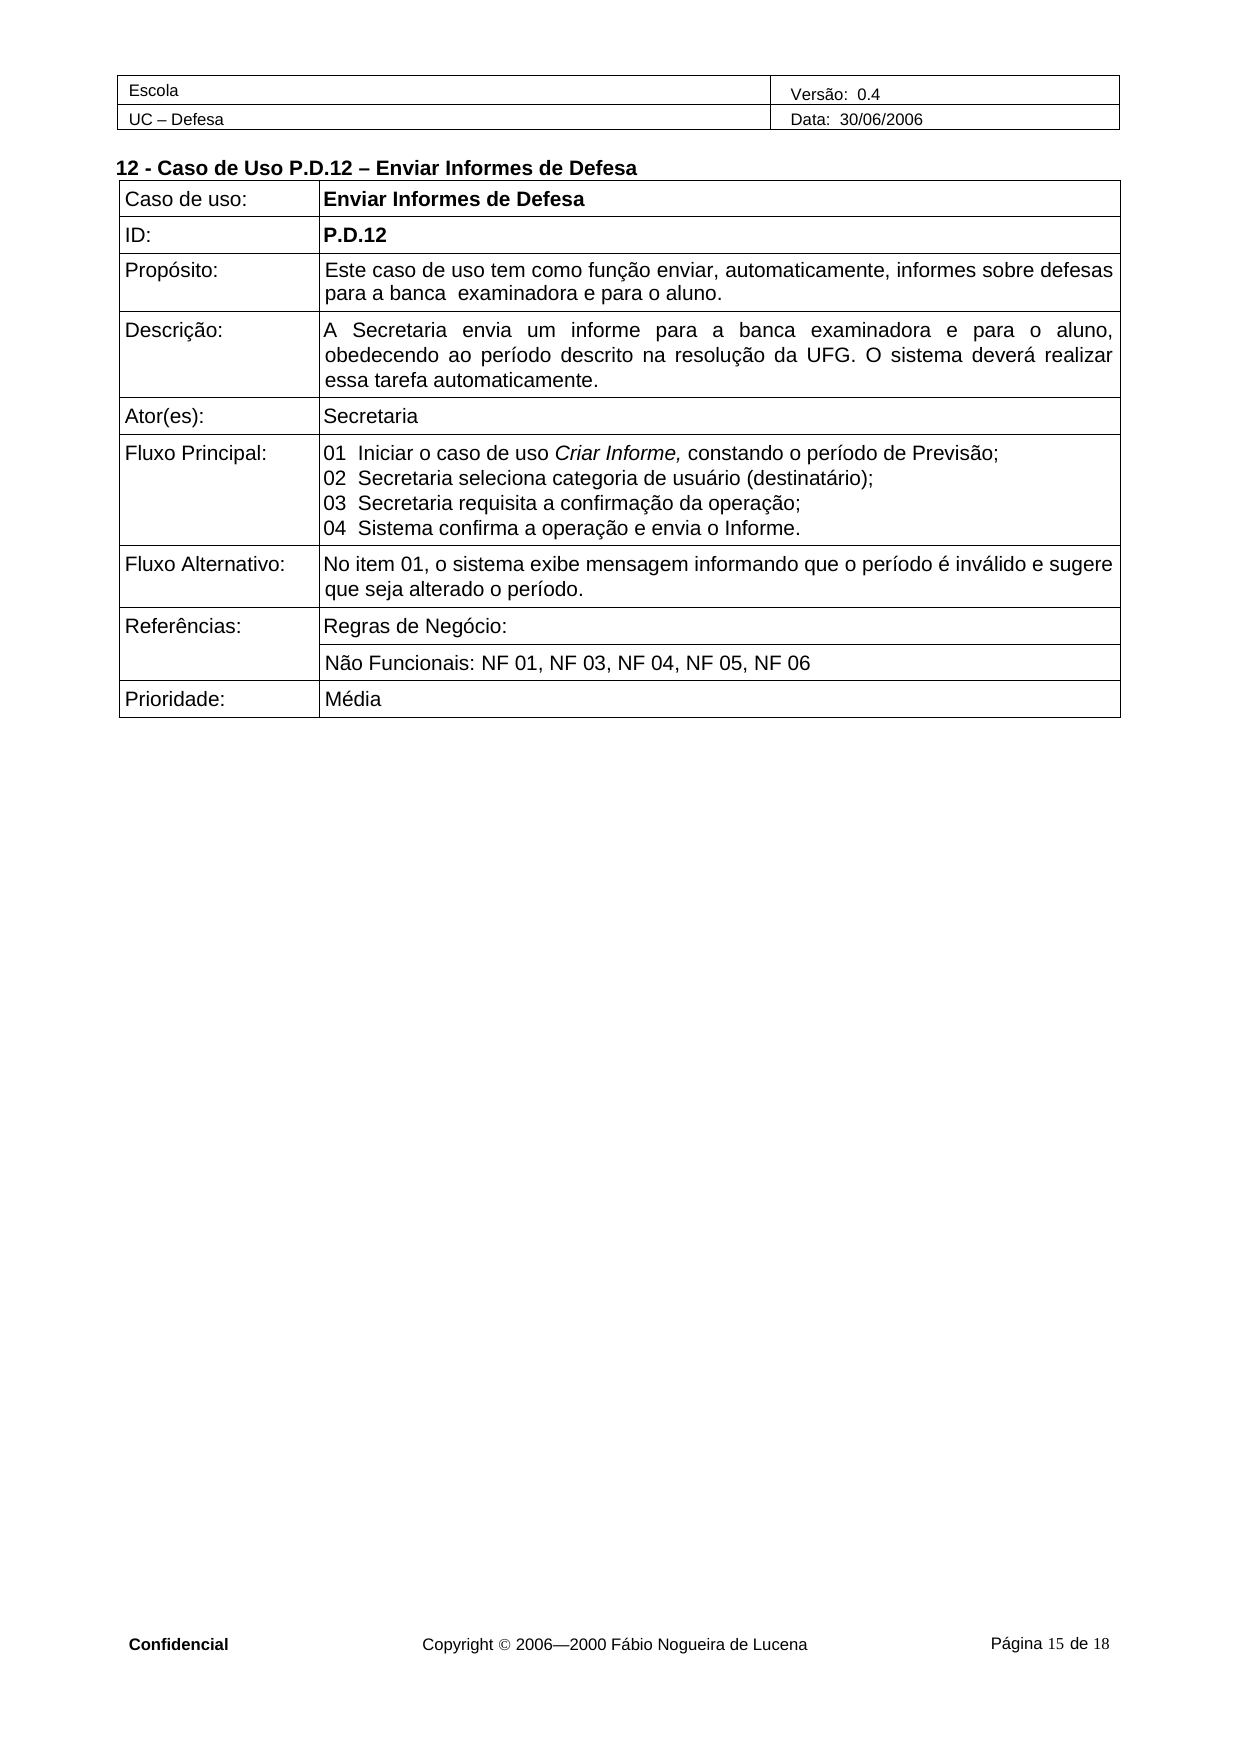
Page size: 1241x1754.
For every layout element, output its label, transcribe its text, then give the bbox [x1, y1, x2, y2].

table_header Enviar Informes de Defesa [320, 181, 1120, 216]
table_cell ID: [120, 217, 319, 253]
table_cell Não Funcionais: NF 01, NF 03, NF 04, NF 05, NF 06 [320, 645, 1120, 680]
table_cell Ator(es): [120, 398, 319, 434]
table_cell Descrição: [120, 312, 319, 397]
table_cell Fluxo Principal: [120, 435, 319, 545]
table_cell Fluxo Alternativo: [120, 546, 319, 607]
table_cell Secretaria [320, 398, 1120, 434]
table_cell P.D.12 [320, 217, 1120, 253]
table_cell No item 01, o sistema exibe mensagem informando que o período é inválido e sugere que seja alterado o período. [320, 546, 1120, 607]
table_header Caso de uso: [120, 181, 319, 216]
table_cell Média [320, 681, 1120, 717]
table_cell 01 Iniciar o caso de uso Criar Informe, constando o período de Previsão; 02 Secretaria seleciona categoria de usuário (destinatário); 03 Secretaria requisita a confirmação da operação; 04 Sistema confirma a operação e envia o Informe. [320, 435, 1120, 545]
table_cell Referências: [120, 608, 319, 680]
table_cell Este caso de uso tem como função enviar, automaticamente, informes sobre defesas para a banca examinadora e para o aluno. [320, 254, 1120, 311]
table_header Regras de Negócio: [320, 608, 1120, 643]
table_cell Propósito: [120, 254, 319, 311]
table_cell A Secretaria envia um informe para a banca examinadora e para o aluno, obedecendo ao período descrito na resolução da UFG. O sistema deverá realizar essa tarefa automaticamente. [320, 312, 1120, 397]
table_cell Prioridade: [120, 681, 319, 717]
text 12 - Caso de Uso P.D.12 – Enviar Informes de Defesa [116, 154, 1120, 179]
